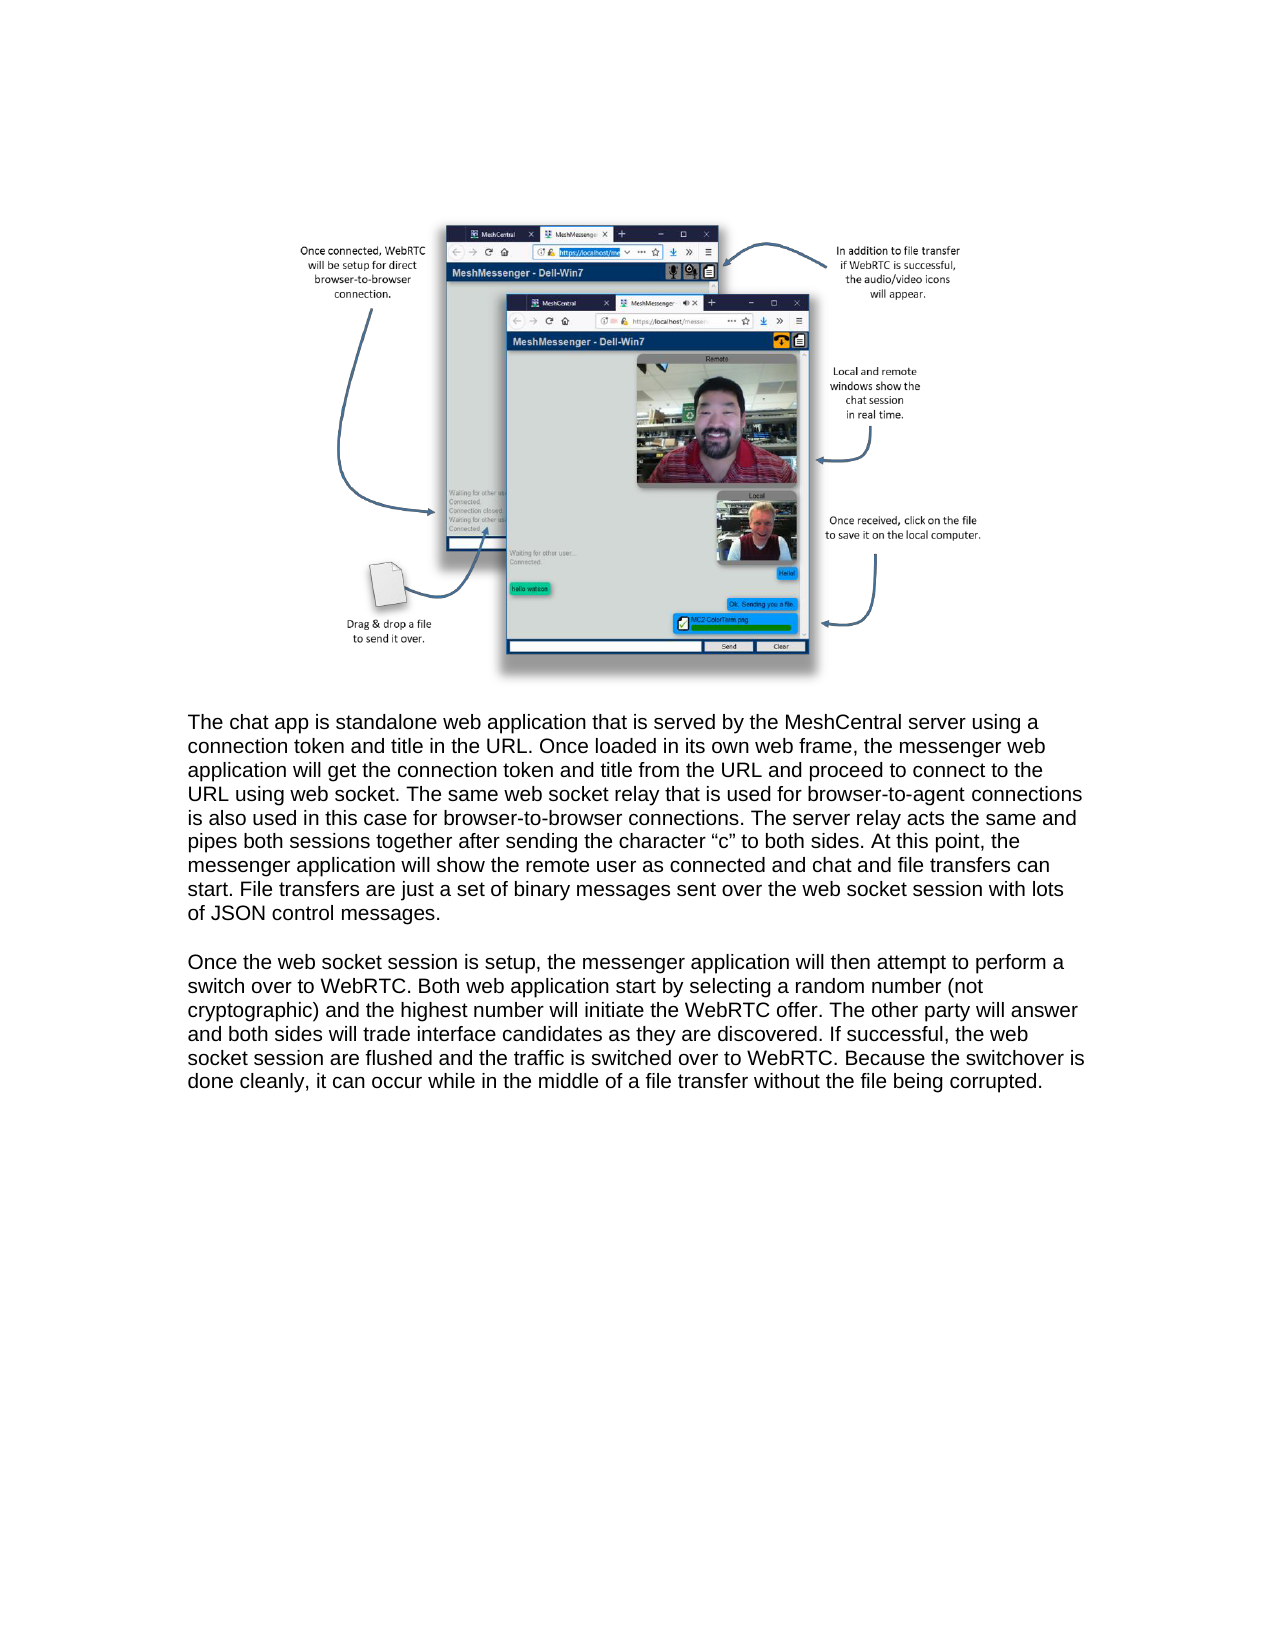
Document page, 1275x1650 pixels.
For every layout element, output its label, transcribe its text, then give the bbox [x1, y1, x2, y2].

text The chat app is standalone web application that is served by the MeshCentral server using a connection token and title in the URL. Once loaded in its own web frame, the messenger web application will get the connection token and title from the URL and proceed to connect to the URL using web socket. The same web socket relay that is used for browser-to-agent connections is also used in this case for browser-to-browser connections. The server relay acts the same and pipes both sessions together after sending the character “c” to both sides. At this point, the messenger application will show the remote user as connected and chat and file transfers can start. File transfers are just a set of binary messages sent over the web socket session with lots of JSON control messages. [187, 709, 1083, 925]
picture [291, 213, 991, 691]
text Once the web socket session is setup, the messenger application will then attempt to perform a switch over to WebRTC. Both web application start by selecting a random number (not cryptographic) and the highest number will initiate the WebRTC offer. The other party will answer and both sides will trade interface candidates as they are discovered. If successful, the web socket session are flushed and the traffic is switched over to WebRTC. Because the switchover is done cleanly, it can occur while in the middle of a file transfer without the file being corrupted. [187, 949, 1088, 1093]
